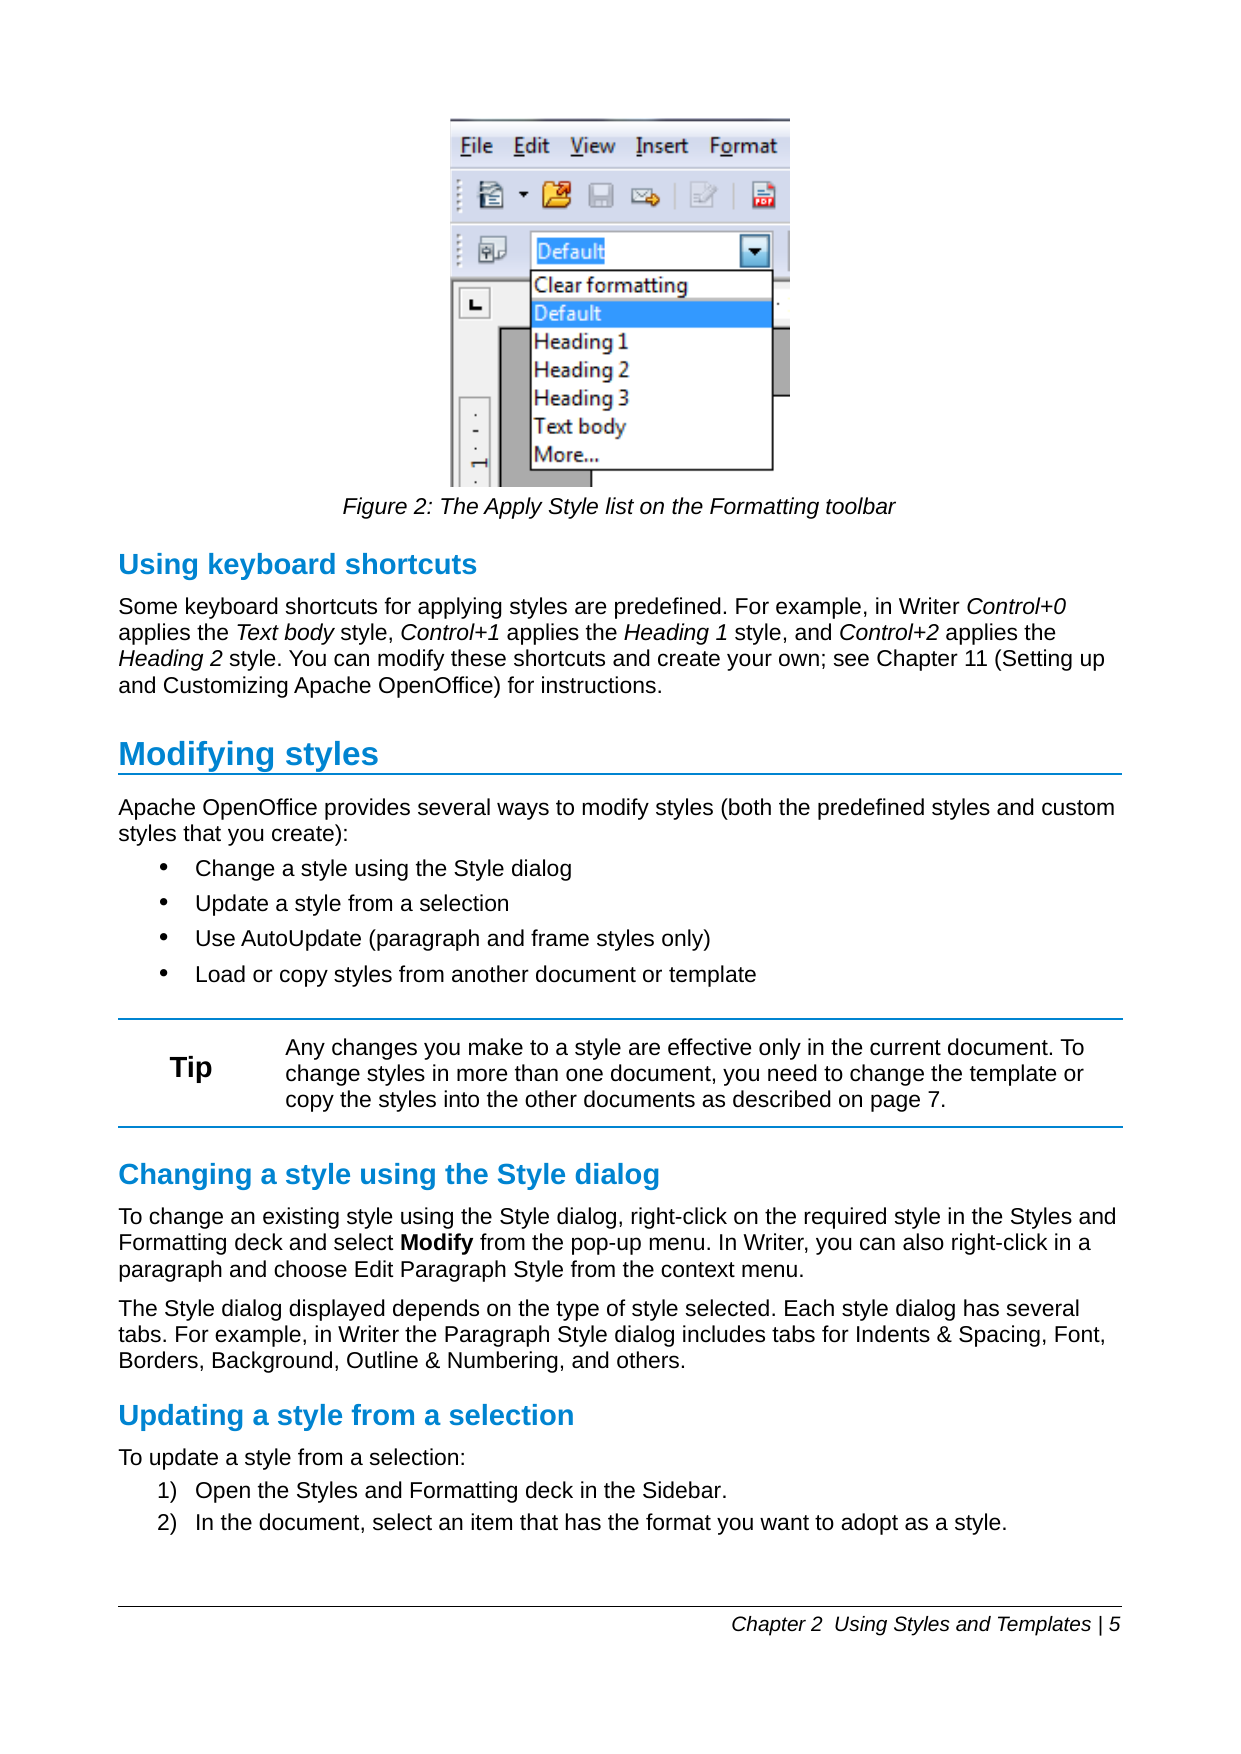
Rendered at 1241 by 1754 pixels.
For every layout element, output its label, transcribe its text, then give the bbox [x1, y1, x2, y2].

picture [450, 118, 790, 487]
table_header Tip [118, 1020, 264, 1126]
text Figure 22: The Apply Style list on the Formatting toolbar [330, 493, 910, 519]
subtitle Updating a style from a selection [118, 1398, 1122, 1431]
list Open the Styles and Formatting deck in the Sidebar. [177, 1477, 1122, 1503]
list Use AutoUpdate (paragraph and frame styles only) [156, 924, 1122, 953]
list Update a style from a selection [156, 888, 1122, 917]
text The Style dialog displayed depends on the type of style selected. Each style dialog has several tabs. For example, in Writer the Paragraph Style dialog includes tabs for Indents & Spacing, Font, Borders, Background, Outline & Numbering, and others. [118, 1294, 1122, 1374]
subtitle Changing a style using the Style dialog [118, 1157, 1122, 1191]
text Some keyboard shortcuts for applying styles are predefined. For example, in Writer Control+0 applies the Text body style, Control+1 applies the Heading 1 style, and Control+2 applies the Heading 2 style. You can modify these shortcuts and create your own; see Chapter 11 (Setting up and Customizing Apache OpenOffice) for instructions. [118, 593, 1122, 698]
subtitle Modifying styles [118, 734, 1122, 773]
list To update a style from a selection: [118, 1444, 1122, 1470]
subtitle Using keyboard shortcuts [118, 547, 1122, 580]
table_header Any changes you make to a style are effective only in the current document. To change styles in more than one document, you need to change the template or copy the styles into the other documents as described on page . [264, 1020, 1122, 1126]
list In the document, select an item that has the format you want to adopt as a style. [177, 1509, 1122, 1536]
list Apache OpenOffice provides several ways to modify styles (both the predefined styles and custom styles that you create): [118, 794, 1122, 846]
list Change a style using the Style dialog [156, 853, 1122, 882]
list Load or copy styles from another document or template [156, 959, 1122, 988]
text To change an existing style using the Style dialog, right-click on the required style in the Styles and Formatting deck and select Modify from the pop-up menu. In Writer, you can also right-click in a paragraph and choose Edit Paragraph Style from the context menu. [118, 1203, 1122, 1282]
